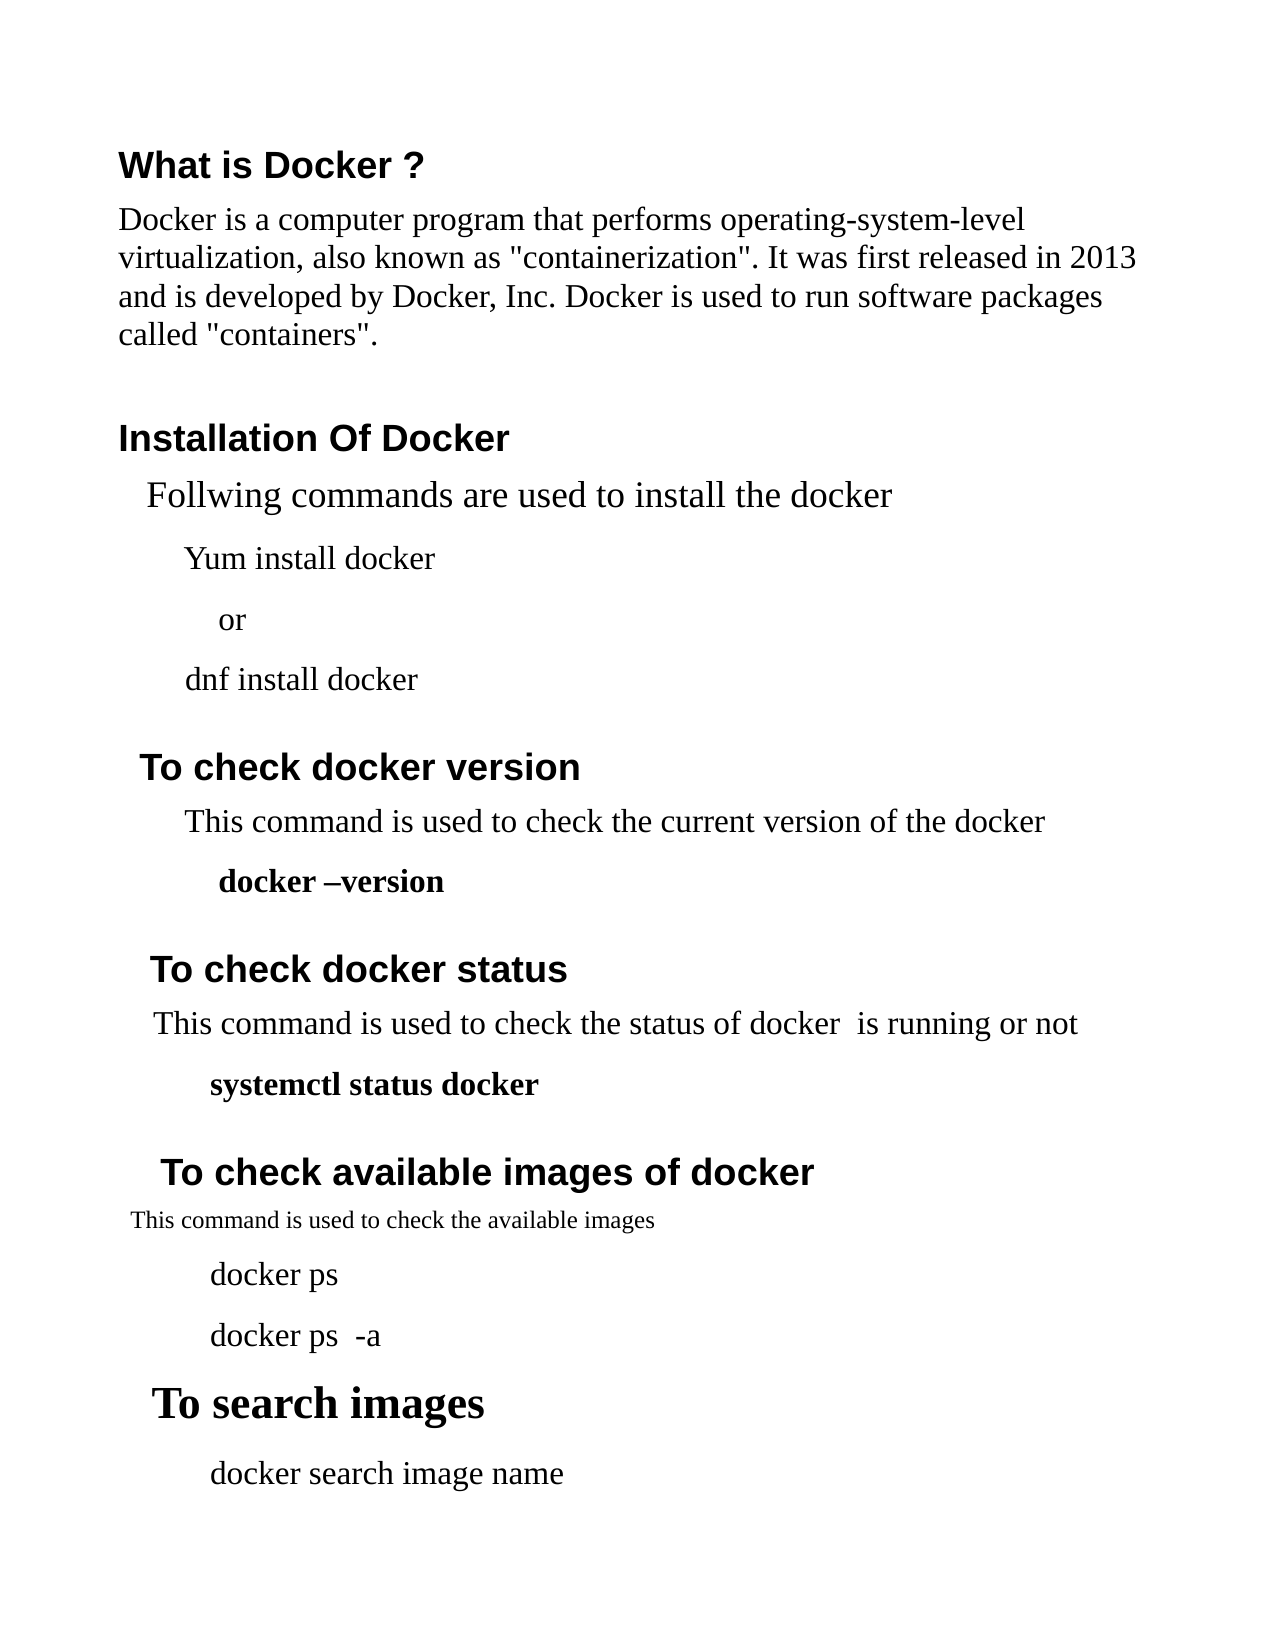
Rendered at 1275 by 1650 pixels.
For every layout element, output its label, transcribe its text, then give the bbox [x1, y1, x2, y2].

subtitle Installation Of Docker [118, 416, 1157, 459]
text dnf install docker [118, 659, 1157, 698]
subtitle To check docker status [118, 947, 1157, 991]
subtitle To check available images of docker [118, 1149, 1157, 1193]
text This command is used to check the status of docker is running or not [118, 1003, 1157, 1042]
text docker ps -a [118, 1315, 1157, 1353]
text This command is used to check the available images [118, 1205, 1157, 1234]
text This command is used to check the current version of the docker [118, 801, 1157, 839]
text Follwing commands are used to install the docker [118, 472, 1157, 515]
text Docker is a computer program that performs operating-system-level virtualization, also known as "containerization". It was first released in 2013 and is developed by Docker, Inc. Docker is used to run software packages called "containers". [118, 199, 1157, 353]
text Yum install docker [118, 538, 1157, 577]
text docker –version [118, 862, 1157, 900]
subtitle To check docker version [118, 745, 1157, 788]
text systemctl status docker [118, 1064, 1157, 1102]
subtitle What is Docker ? [118, 143, 1157, 187]
text docker search image name [118, 1453, 1157, 1492]
text docker ps [118, 1254, 1157, 1293]
text To search images [118, 1376, 1157, 1428]
text or [118, 599, 1157, 637]
